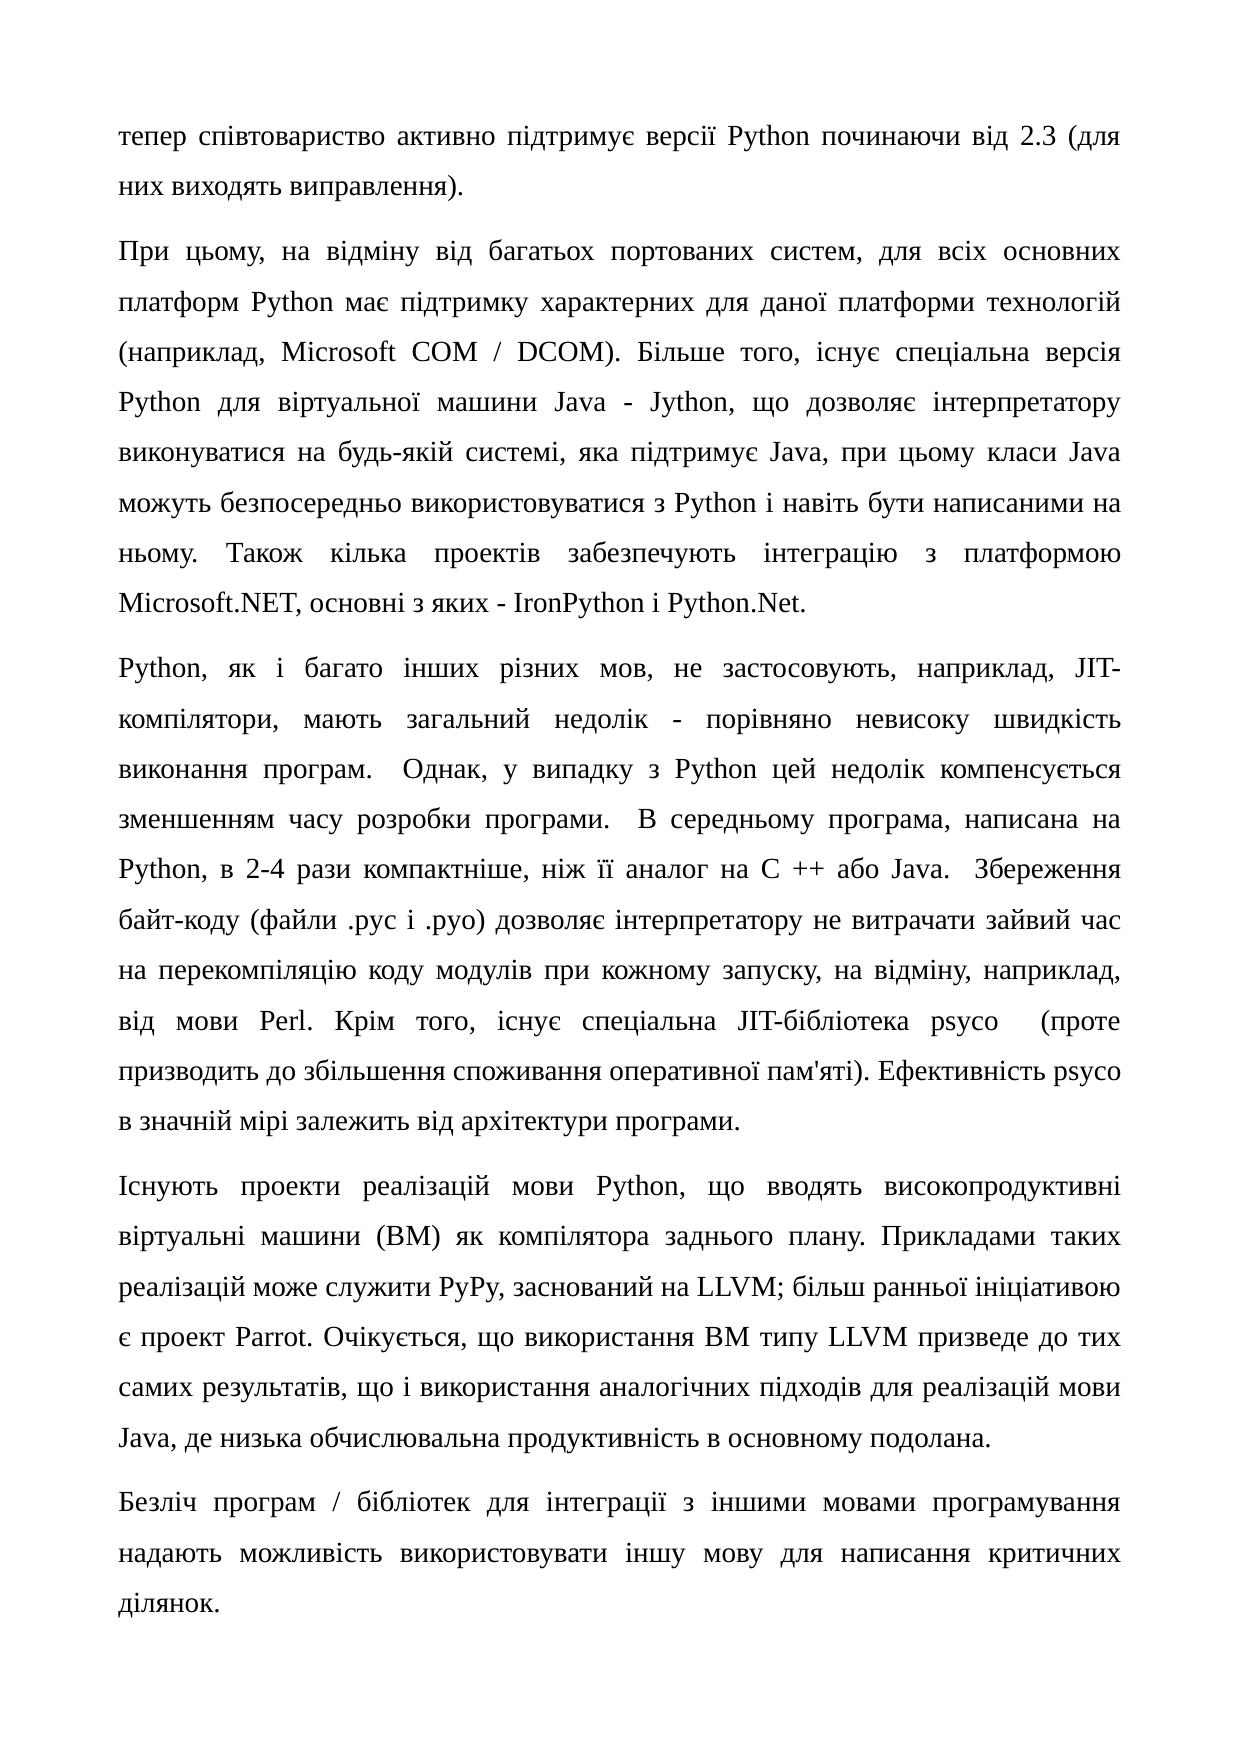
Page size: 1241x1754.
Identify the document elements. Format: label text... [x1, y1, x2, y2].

text Python, як і багато інших різних мов, не застосовують, наприклад, JIT-компілятори, мають загальний недолік - порівняно невисоку швидкість виконання програм. Однак, у випадку з Python цей недолік компенсується зменшенням часу розробки програми. В середньому програма, написана на Python, в 2-4 рази компактніше, ніж її аналог на C ++ або Java. Збереження байт-коду (файли .pyc і .pyo) дозволяє інтерпретатору не витрачати зайвий час на перекомпіляцію коду модулів при кожному запуску, на відміну, наприклад, від мови Perl. Крім того, існує спеціальна JIT-бібліотека psyco (проте призводить до збільшення споживання оперативної пам'яті). Ефективність psyco в значній мірі залежить від архітектури програми. [118, 650, 1122, 1137]
text - тепер співтовариство активно підтримує версії Python починаючи від 2.3 (для них виходять виправлення). [118, 118, 1122, 202]
text Існують проекти реалізацій мови Python, що вводять високопродуктивні віртуальні машини (ВМ) як компілятора заднього плану. Прикладами таких реалізацій може служити PyPy, заснований на LLVM; більш ранньої ініціативою є проект Parrot. Очікується, що використання ВМ типу LLVM призведе до тих самих результатів, що і використання аналогічних підходів для реалізацій мови Java, де низька обчислювальна продуктивність в основному подолана. [118, 1168, 1122, 1453]
text Безліч програм / бібліотек для інтеграції з іншими мовами програмування надають можливість використовувати іншу мову для написання критичних ділянок. [118, 1484, 1122, 1619]
text При цьому, на відміну від багатьох портованих систем, для всіх основних платформ Python має підтримку характерних для даної платформи технологій (наприклад, Microsoft COM / DCOM). Більше того, існує спеціальна версія Python для віртуальної машини Java - Jython, що дозволяє інтерпретатору виконуватися на будь-якій системі, яка підтримує Java, при цьому класи Java можуть безпосередньо використовуватися з Python і навіть бути написаними на ньому. Також кілька проектів забезпечують інтеграцію з платформою Microsoft.NET, основні з яких - IronPython і Python.Net. [118, 233, 1122, 619]
